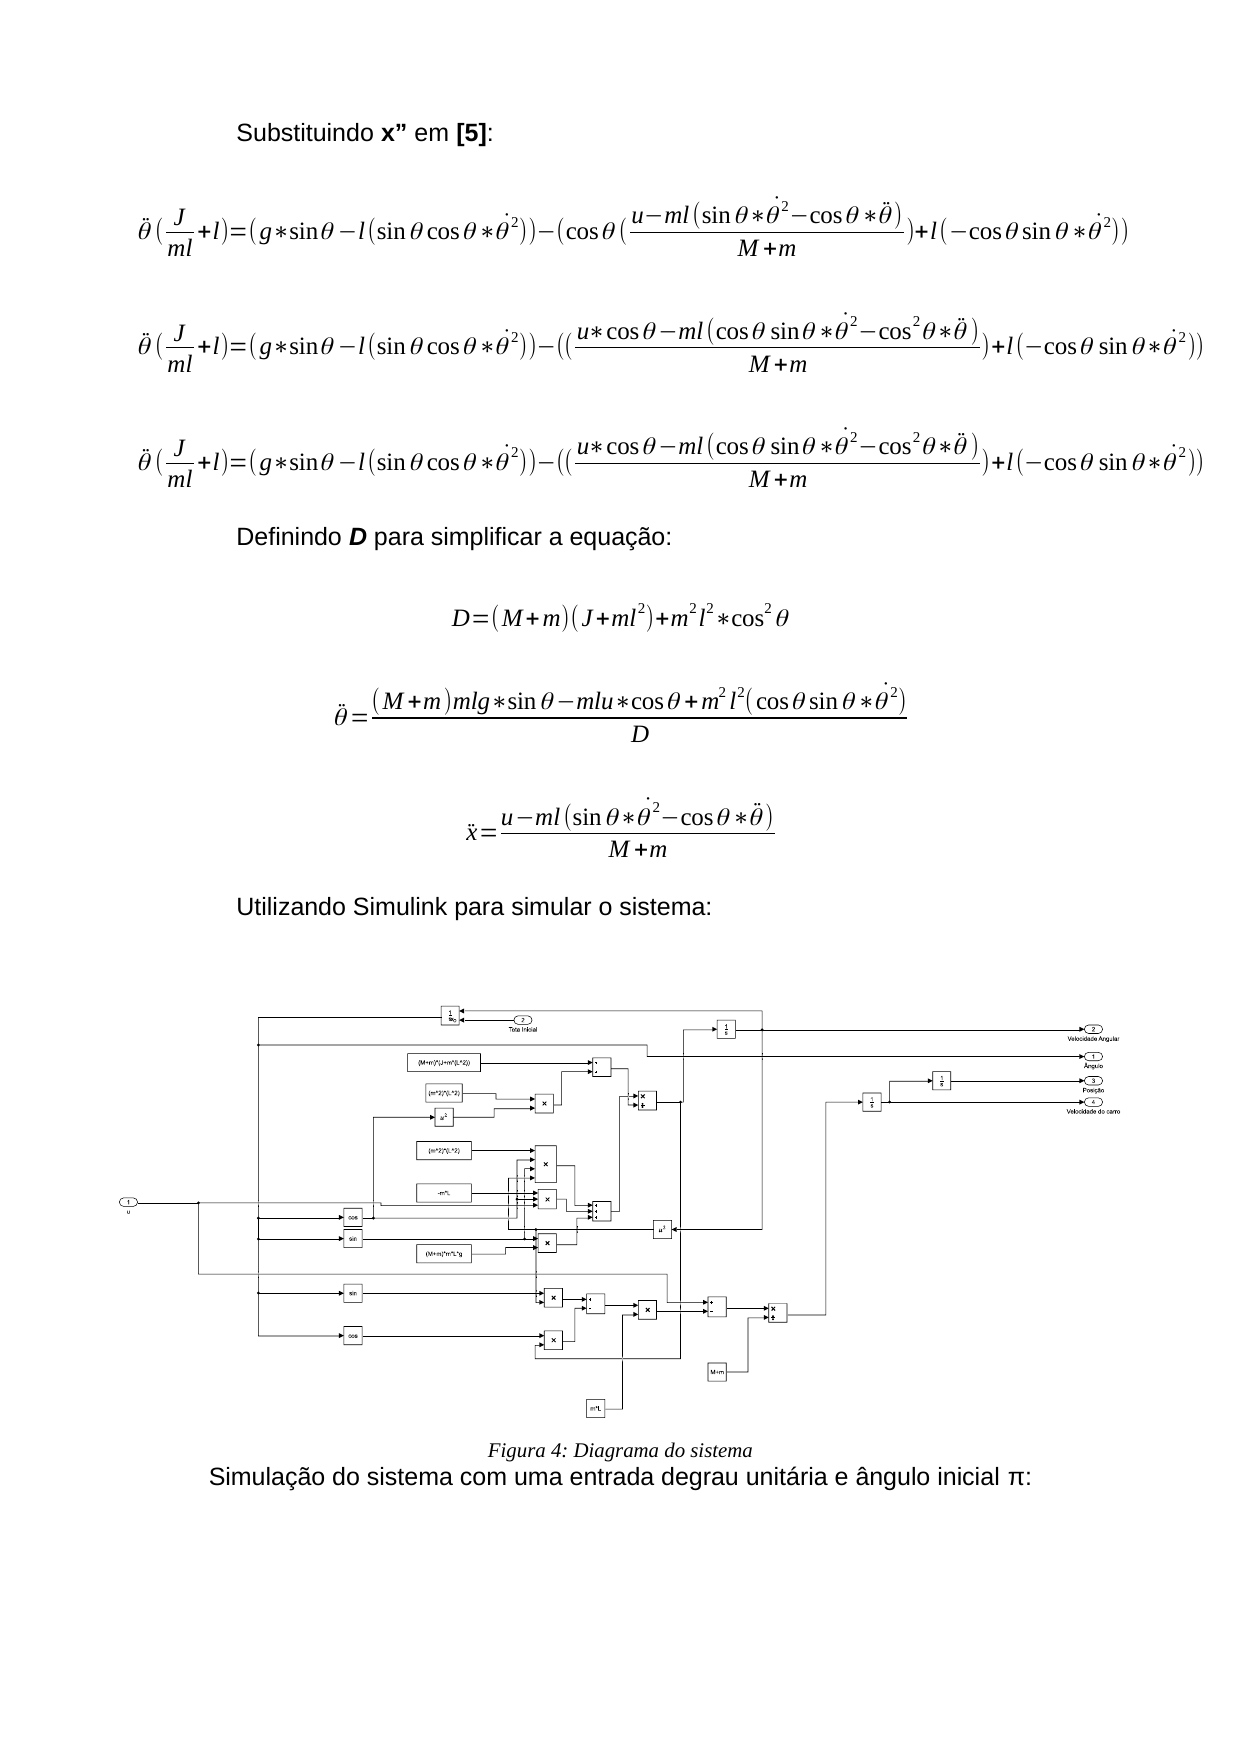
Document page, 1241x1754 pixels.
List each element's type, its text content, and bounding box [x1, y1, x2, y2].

text Definindo D para simplificar a equação: [118, 522, 1122, 551]
text Substituindo x” em [5]: [118, 118, 1122, 147]
text Utilizando Simulink para simular o sistema: [118, 892, 1122, 921]
text Simulação do sistema com uma entrada degrau unitária e ângulo inicial π: [118, 1462, 1122, 1490]
text Figura 4: Diagrama do sistema [106, 979, 1134, 1462]
